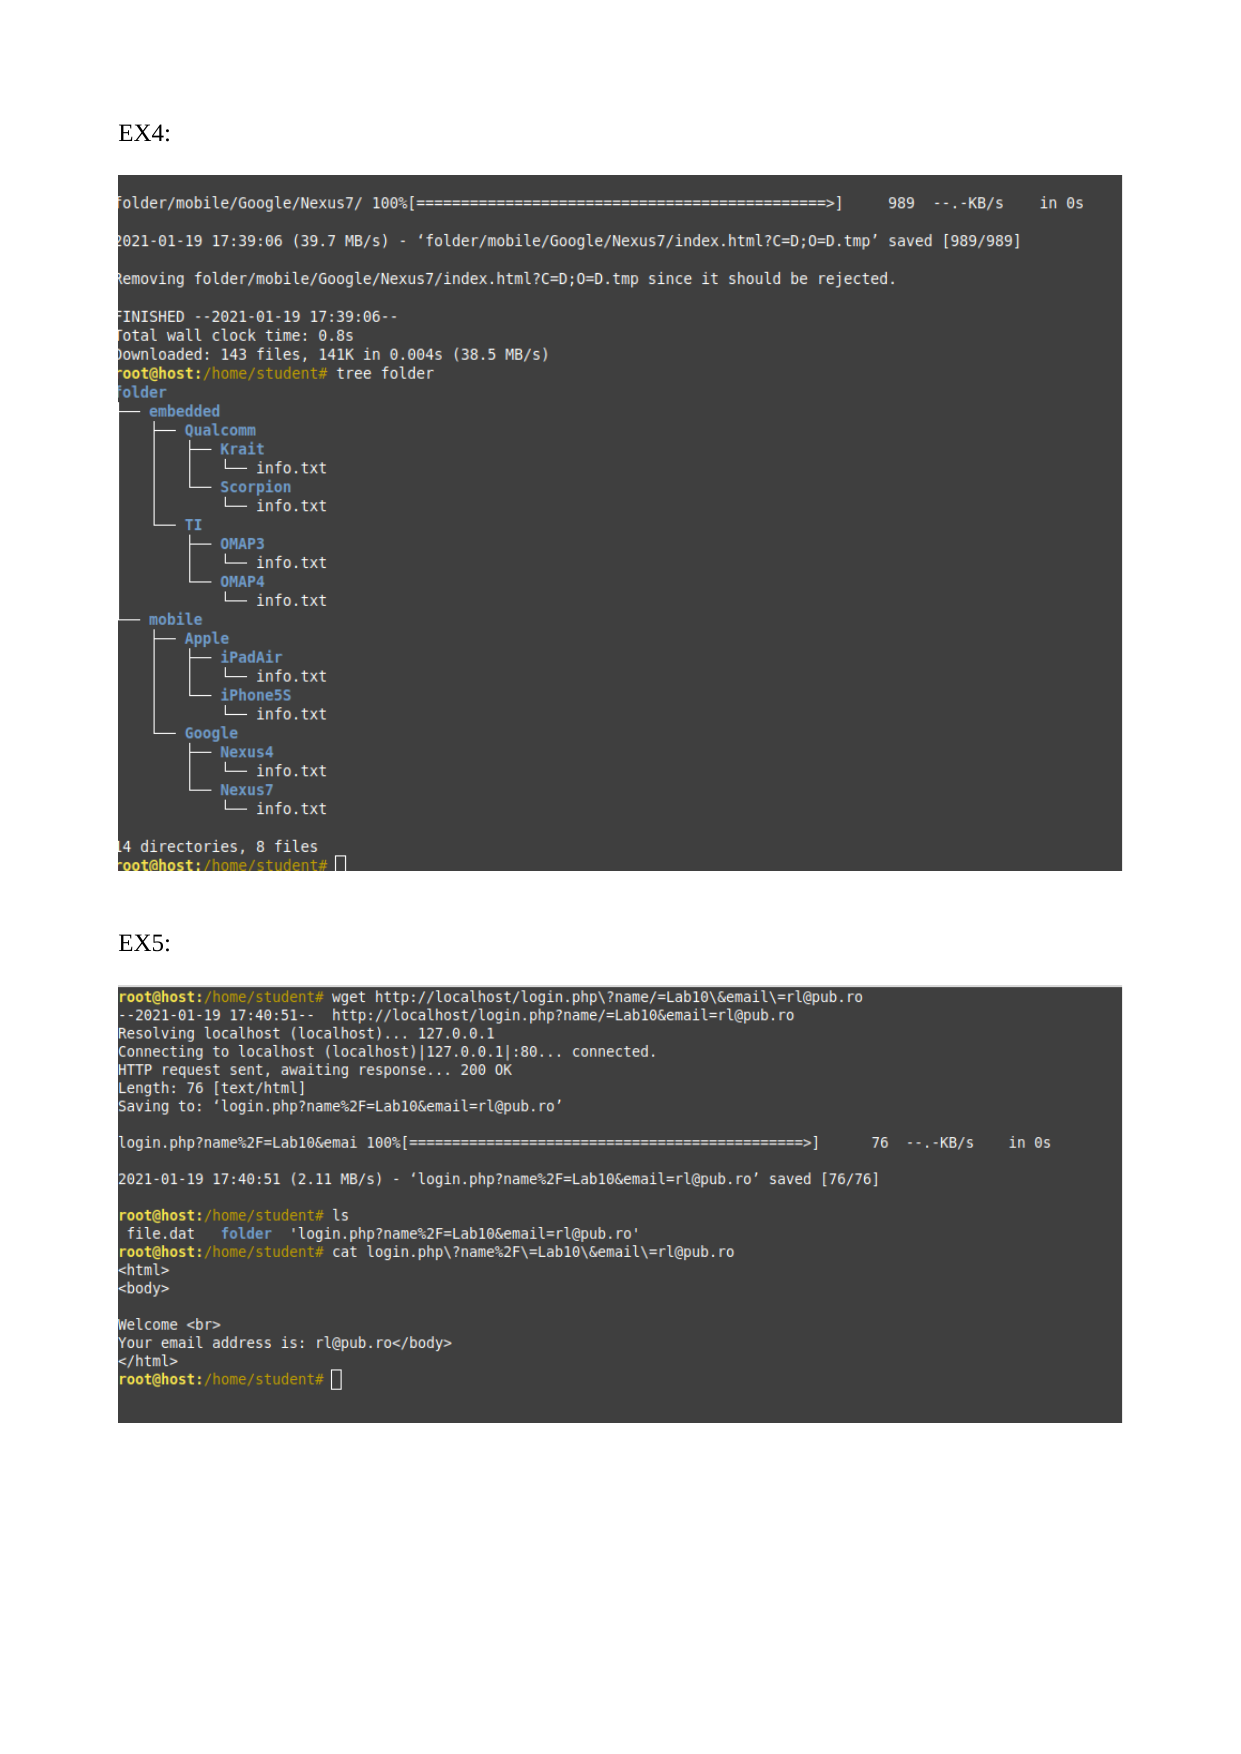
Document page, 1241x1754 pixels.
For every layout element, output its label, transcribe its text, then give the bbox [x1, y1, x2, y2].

text EX4: [118, 118, 1122, 147]
picture [118, 175, 1123, 871]
text EX5: [118, 928, 1122, 957]
picture [118, 985, 1123, 1423]
